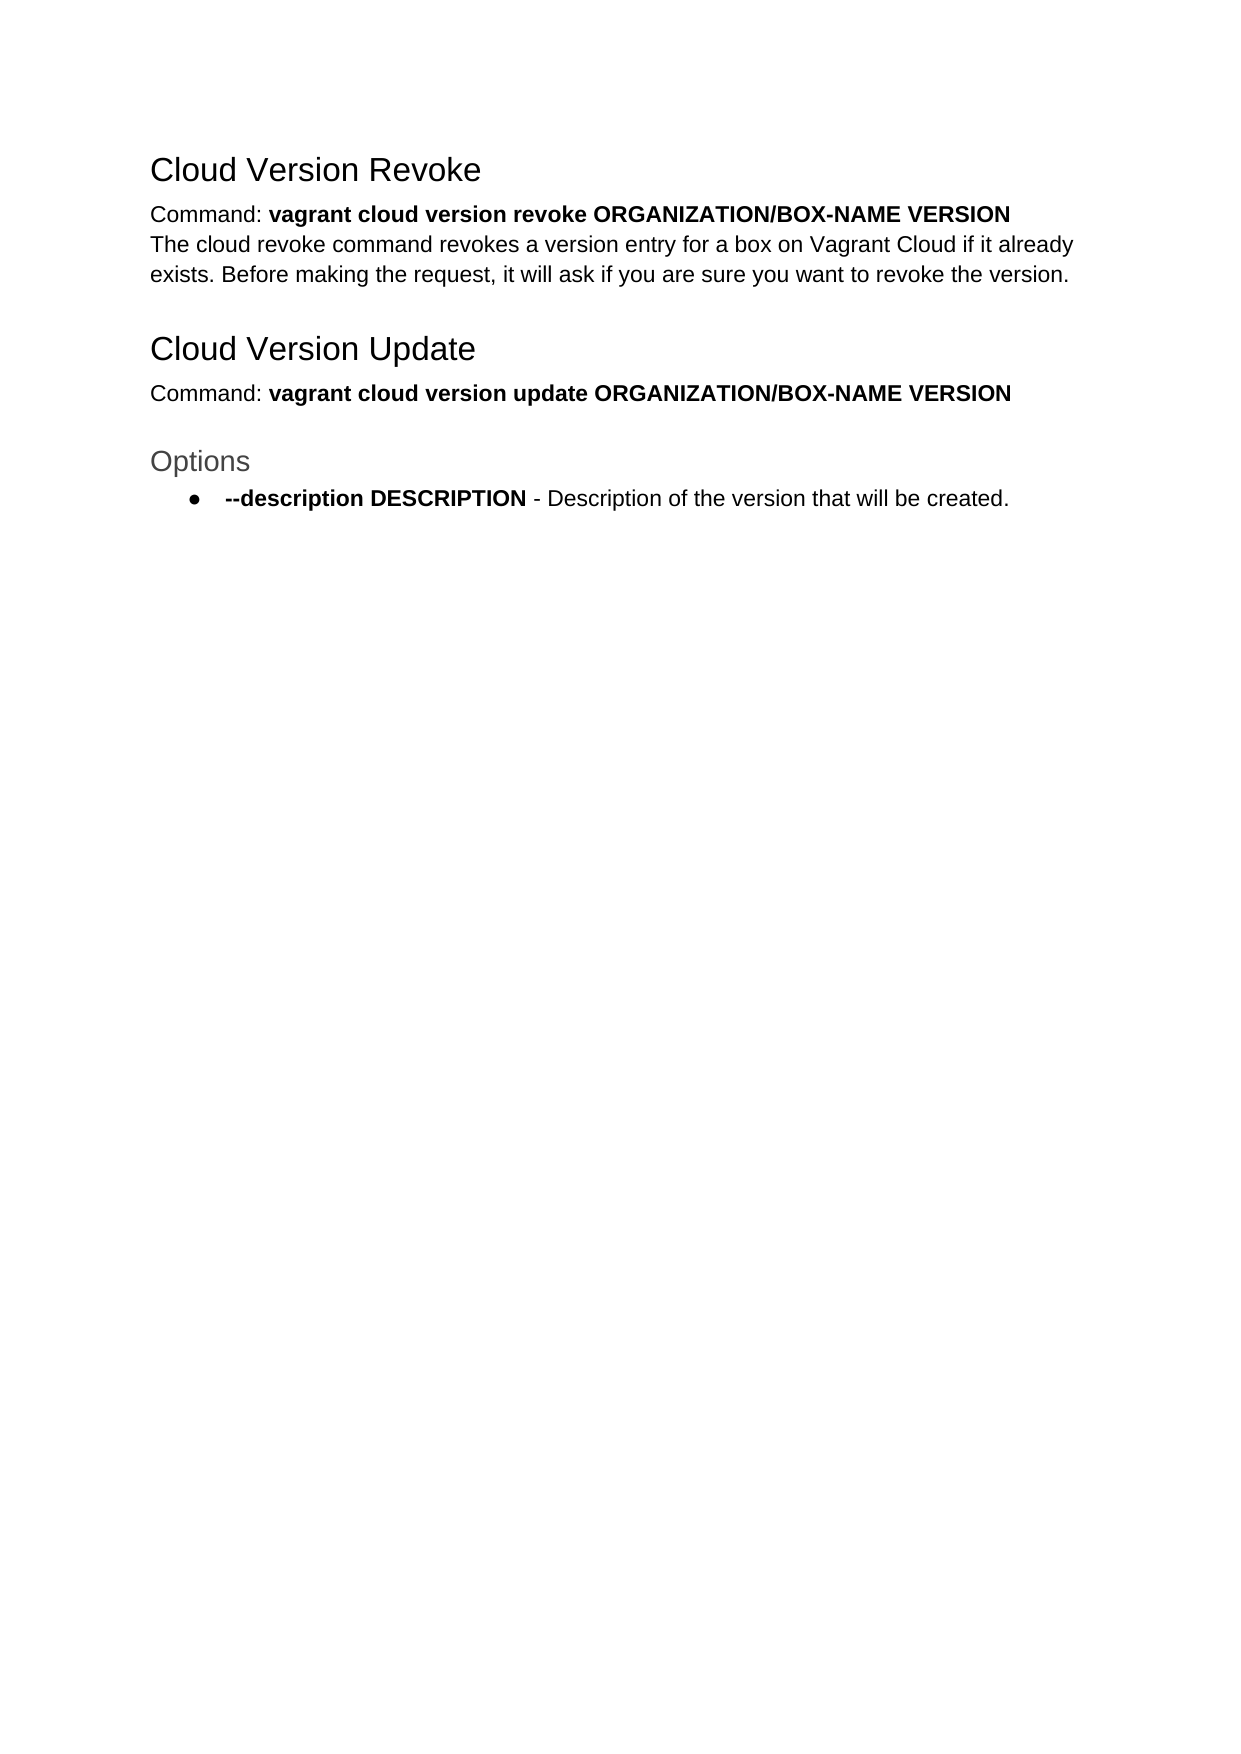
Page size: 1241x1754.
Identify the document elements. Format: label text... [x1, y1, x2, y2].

subtitle Options [150, 443, 1090, 477]
text Command: vagrant cloud version update ORGANIZATION/BOX-NAME VERSION [150, 380, 1090, 406]
subtitle Cloud Version Update [150, 329, 1090, 367]
subtitle Cloud Version Revoke [150, 150, 1090, 188]
text Command: vagrant cloud version revoke ORGANIZATION/BOX-NAME VERSION [150, 201, 1090, 227]
list --description DESCRIPTION - Description of the version that will be created. [187, 485, 1090, 512]
text The cloud revoke command revokes a version entry for a box on Vagrant Cloud if it already exists. Before making the request, it will ask if you are sure you want to revoke the version. [150, 231, 1090, 288]
